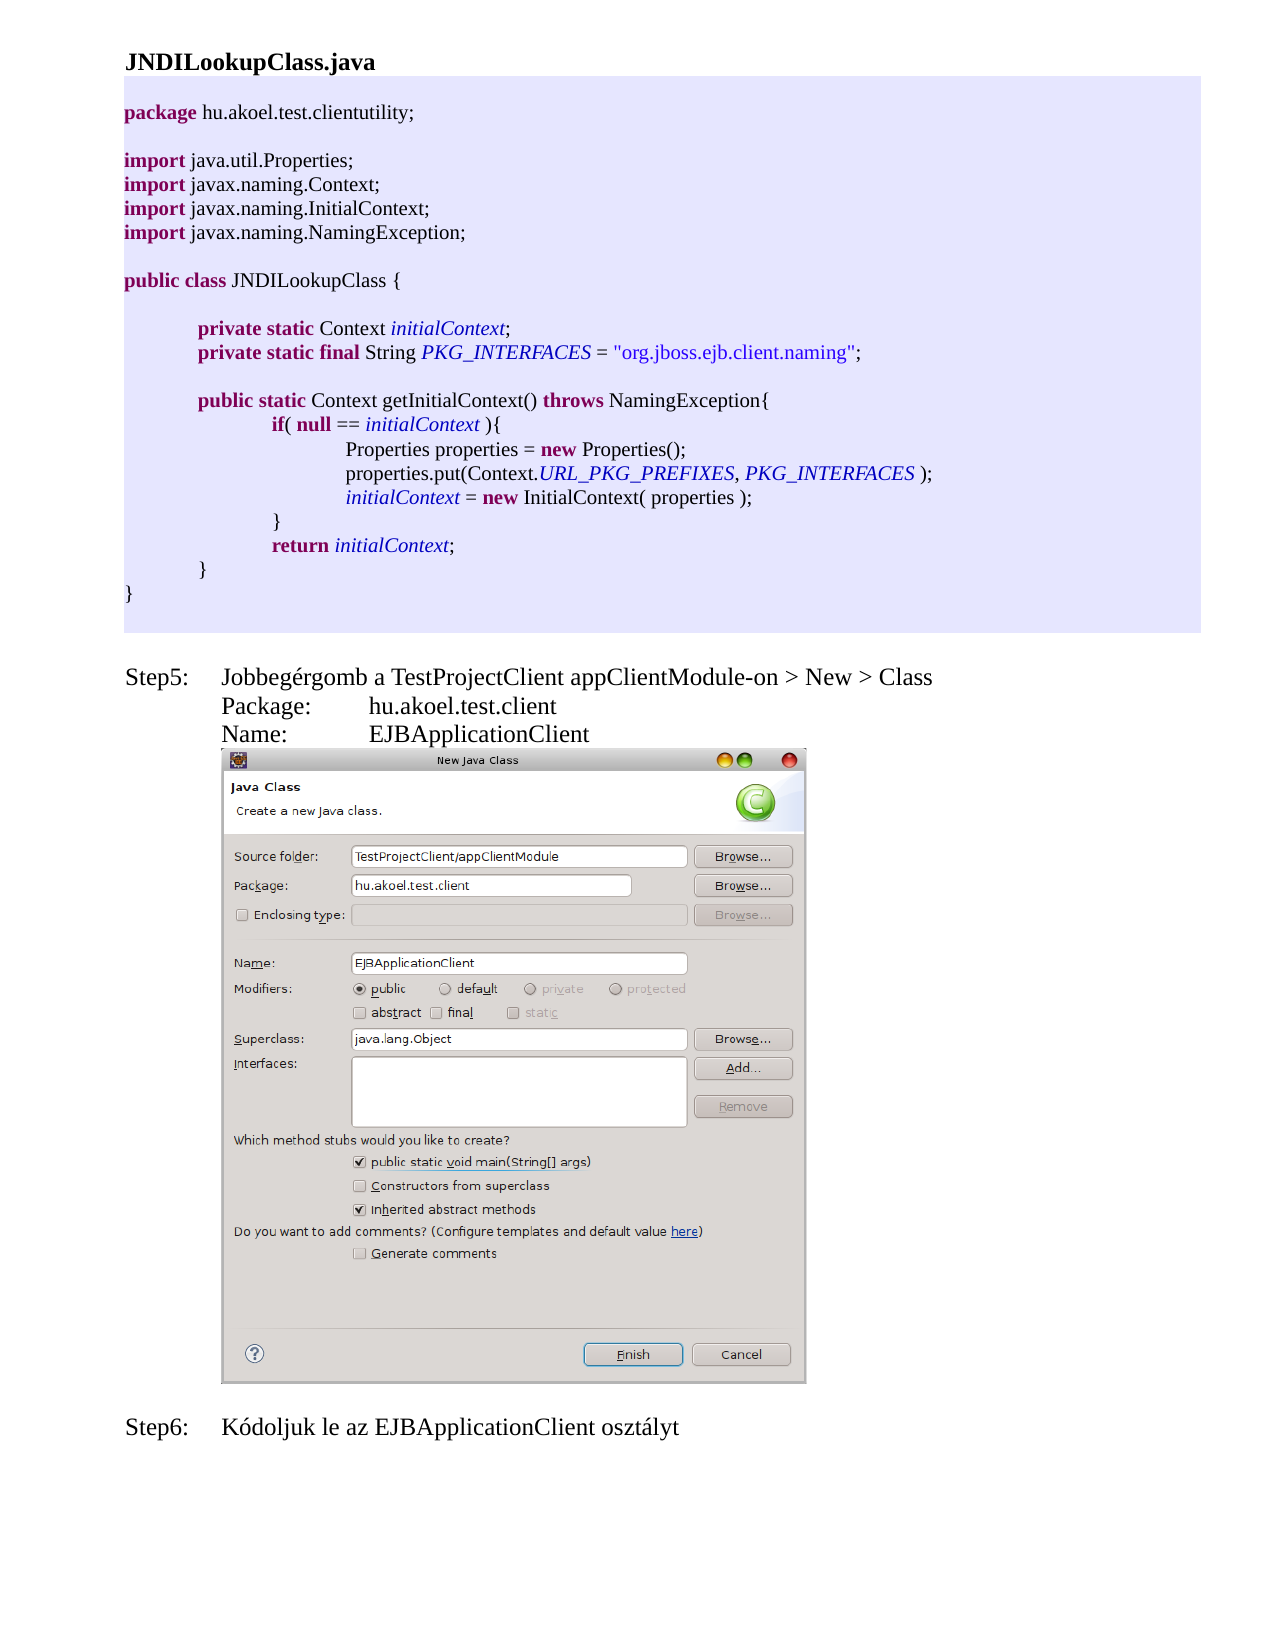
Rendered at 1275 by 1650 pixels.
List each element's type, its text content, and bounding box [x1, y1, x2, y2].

text public class JNDILookupClass { [124, 268, 1201, 292]
text import javax.naming.Context; [124, 172, 1201, 196]
text } [124, 581, 1201, 605]
text import javax.naming.InitialContext; [124, 196, 1201, 220]
text return initialContext; [124, 533, 1201, 557]
text private static final String PKG_INTERFACES = "org.jboss.ejb.client.naming"; [124, 340, 1201, 364]
text Package: hu.akoel.test.client [221, 691, 1201, 719]
text } [124, 509, 1201, 533]
text initialContext = new InitialContext( properties ); [124, 484, 1201, 509]
text public static Context getInitialContext() throws NamingException{ [124, 388, 1201, 412]
text private static Context initialContext; [124, 316, 1201, 340]
picture [221, 748, 807, 1384]
text Step6: Kódoljuk le az EJBApplicationClient osztályt [125, 1412, 1201, 1441]
text JNDILookupClass.java [125, 47, 1201, 76]
text } [124, 557, 1201, 581]
text if( null == initialContext ){ [124, 412, 1201, 436]
text import javax.naming.NamingException; [124, 220, 1201, 244]
text Properties properties = new Properties(); [124, 436, 1201, 461]
text import java.util.Properties; [124, 148, 1201, 172]
text properties.put(Context.URL_PKG_PREFIXES, PKG_INTERFACES ); [124, 461, 1201, 484]
text package hu.akoel.test.clientutility; [124, 99, 1201, 124]
text Step5: Jobbegérgomb a TestProjectClient appClientModule-on > New > Class [125, 662, 1201, 691]
text Name: EJBApplicationClient [221, 719, 1201, 748]
